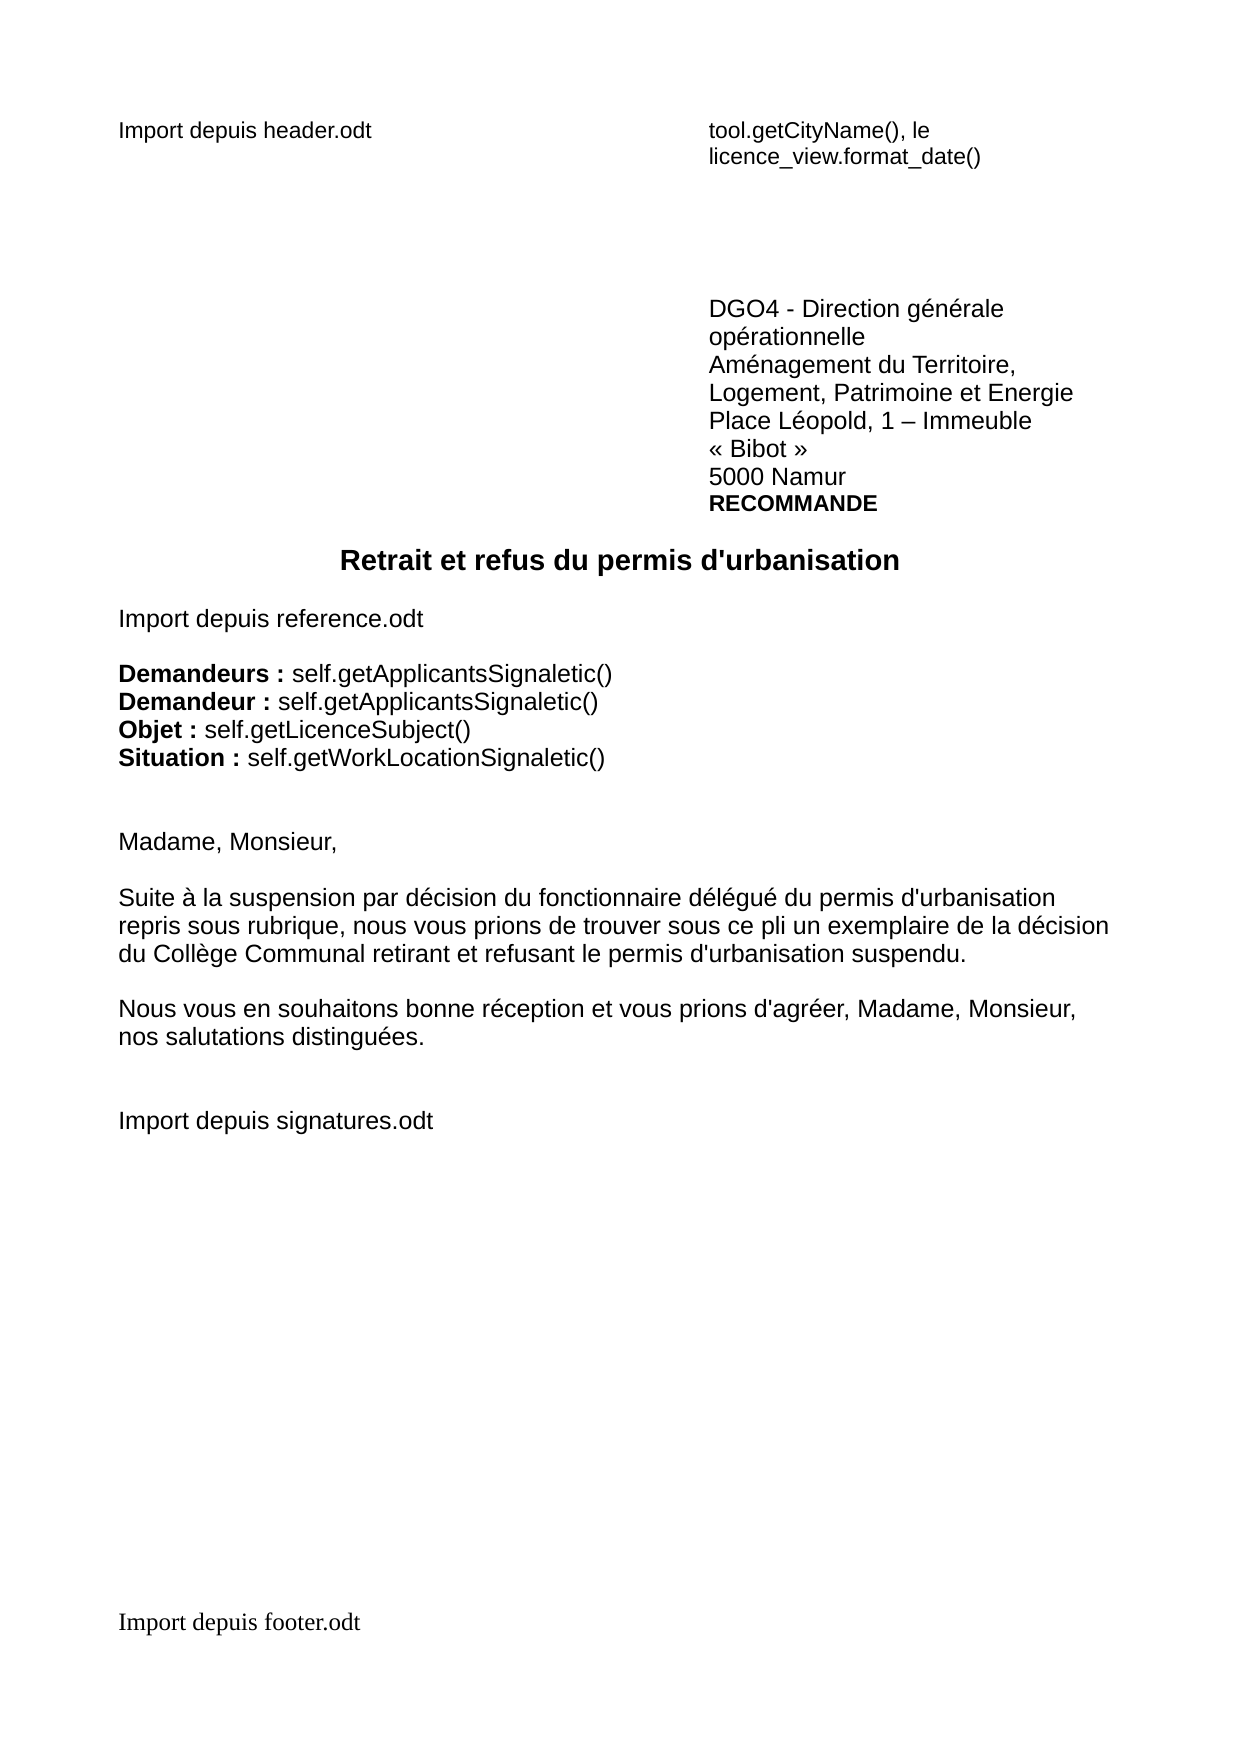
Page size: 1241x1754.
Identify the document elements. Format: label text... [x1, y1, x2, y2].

text Madame, Monsieur, [118, 828, 1122, 856]
table_header Import depuis header.odt [118, 118, 708, 516]
text Import depuis signatures.odt [118, 1107, 1122, 1135]
text Suite à la suspension par décision du fonctionnaire délégué du permis d'urbanisation repris sous rubrique, nous vous prions de trouver sous ce pli un exemplaire de la décision du Collège Communal retirant et refusant le permis d'urbanisation suspendu. [118, 884, 1122, 967]
title Retrait et refus du permis d'urbanisation [118, 544, 1122, 577]
text Objet : self.getLicenceSubject() [118, 716, 1122, 744]
text Demandeurs : self.getApplicantsSignaletic() [118, 660, 1122, 688]
text Nous vous en souhaitons bonne réception et vous prions d'agréer, Madame, Monsieur, nos salutations distinguées. [118, 995, 1122, 1051]
table_header tool.getCityName(), le licence_view.format_date() DGO4 - Direction générale opérationnelle Aménagement du Territoire, Logement, Patrimoine et Energie Place Léopold, 1 – Immeuble « Bibot » 5000 Namur RECOMMANDE [709, 118, 1128, 516]
text Demandeur : self.getApplicantsSignaletic() [118, 688, 1122, 716]
text Import depuis reference.odt [118, 604, 1122, 632]
text Situation : self.getWorkLocationSignaletic() [118, 744, 1122, 772]
